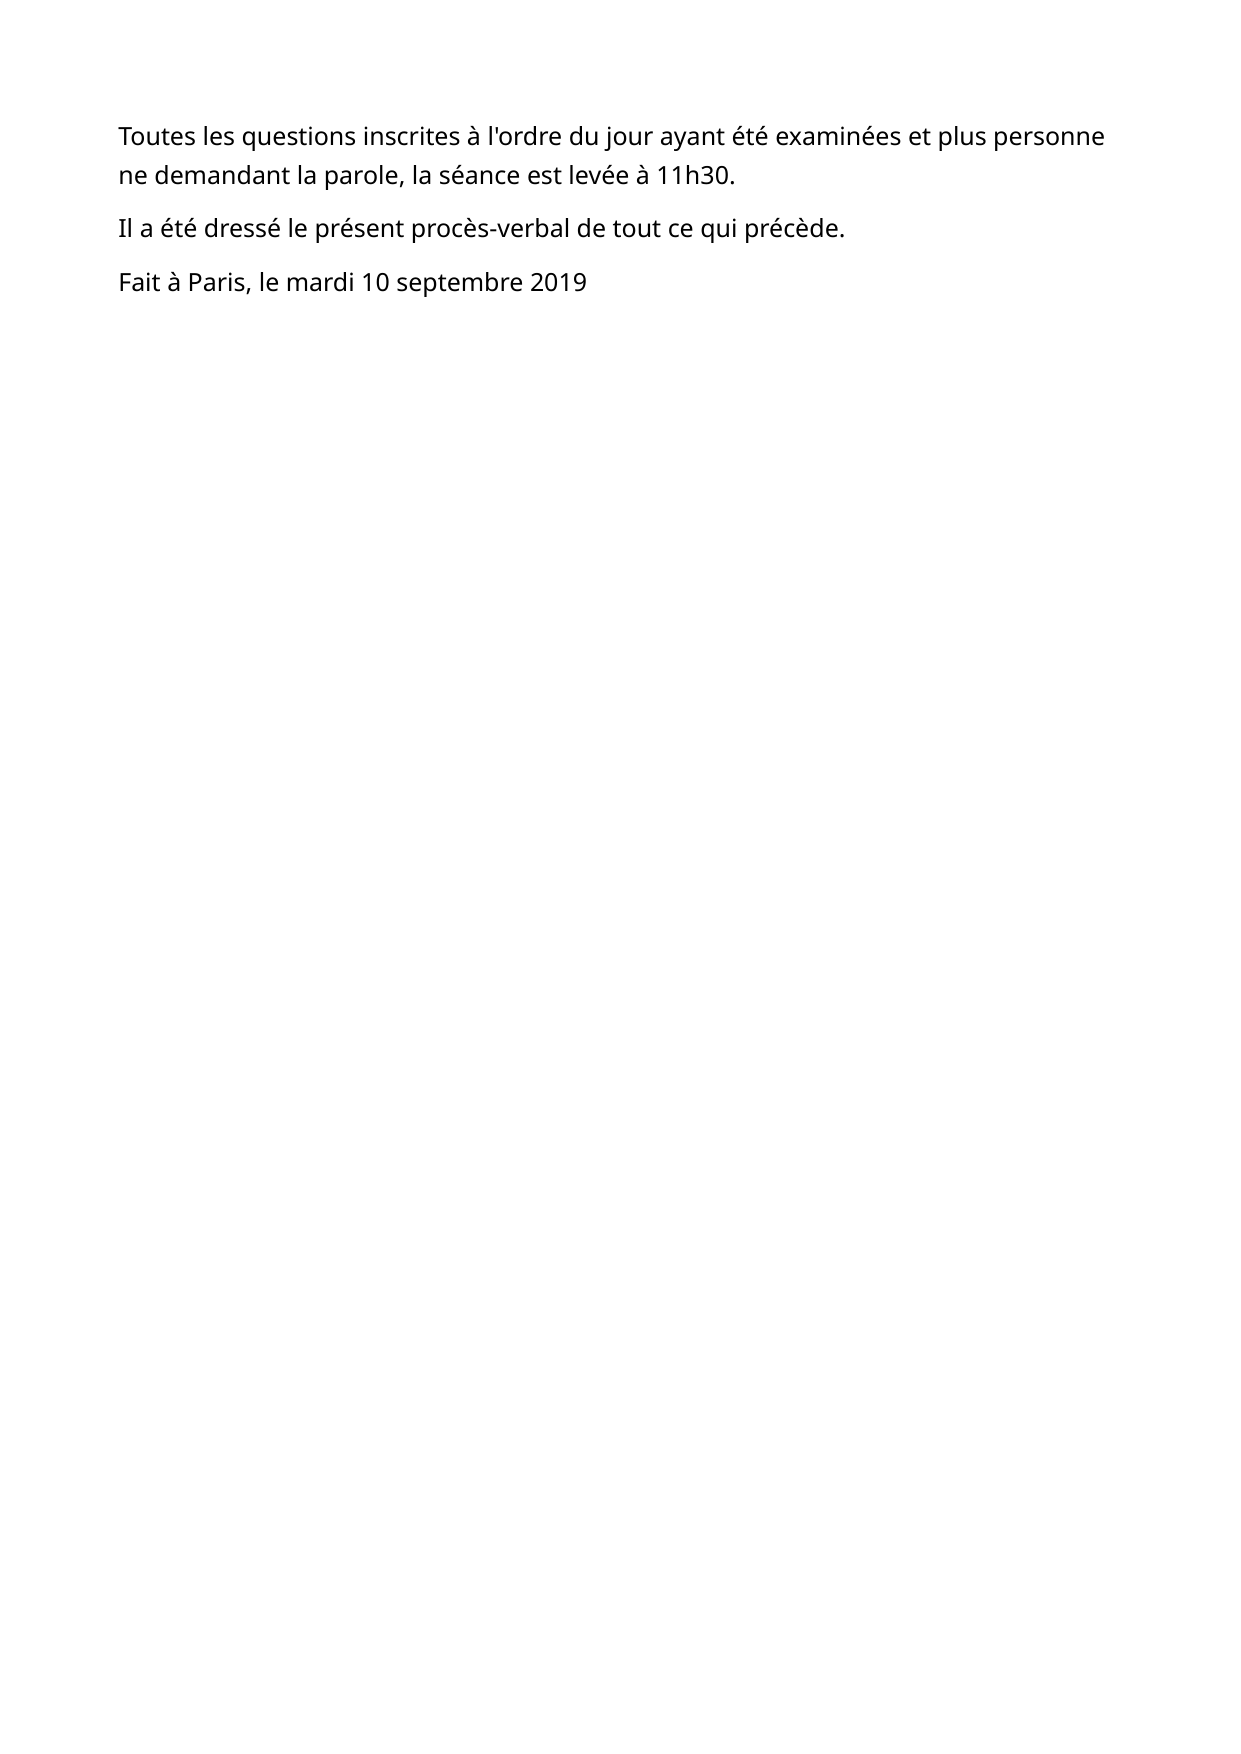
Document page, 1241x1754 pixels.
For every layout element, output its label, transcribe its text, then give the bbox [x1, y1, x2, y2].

text Il a été dressé le présent procès-verbal de tout ce qui précède. [118, 211, 1122, 245]
text Fait à Paris, le mardi 10 septembre 2019 [118, 265, 1122, 299]
text Toutes les questions inscrites à l'ordre du jour ayant été examinées et plus personne ne demandant la parole, la séance est levée à 11h30. [118, 118, 1122, 191]
